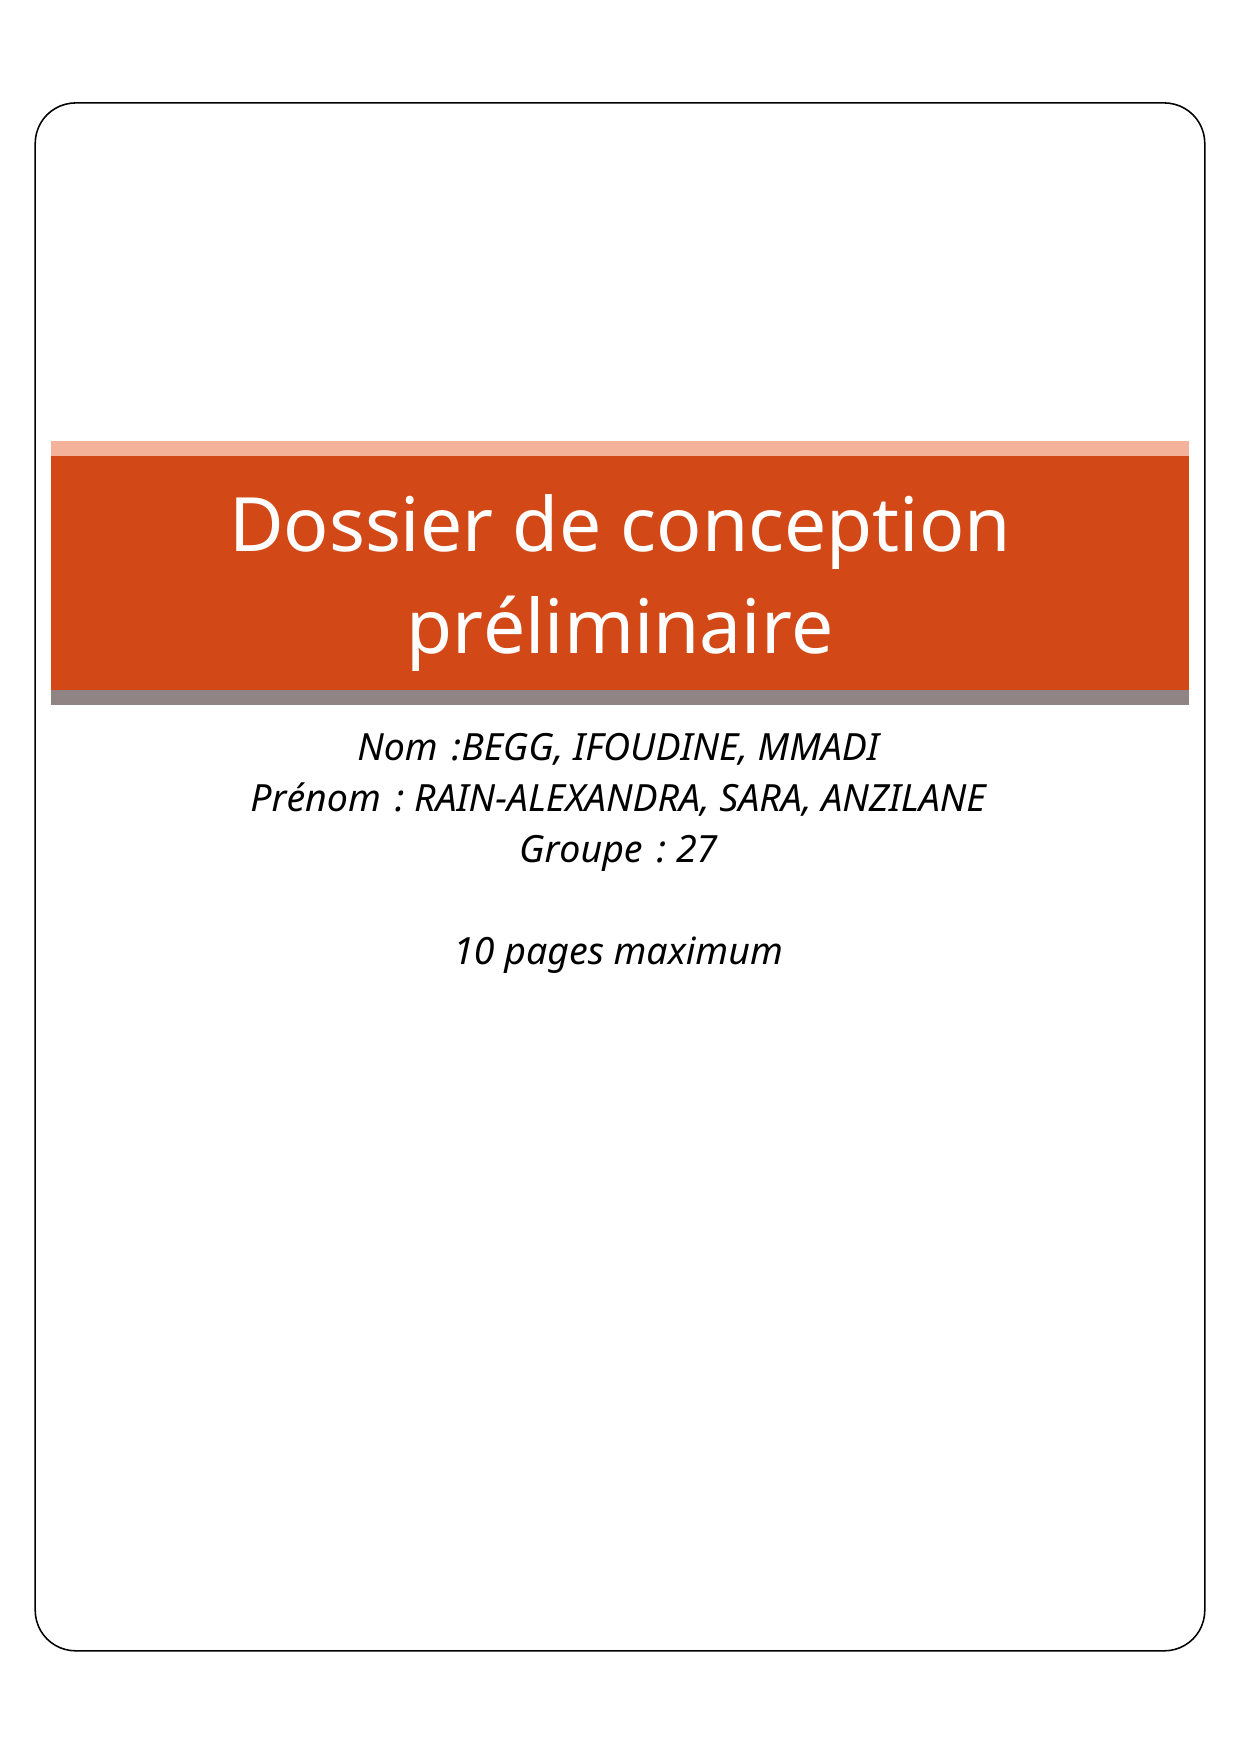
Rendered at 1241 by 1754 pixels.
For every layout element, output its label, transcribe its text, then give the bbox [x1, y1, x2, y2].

table_cell Dossier de conception préliminaire [51, 456, 1189, 690]
table_header [51, 441, 1189, 456]
table_cell Nom :BEGG, IFOUDINE, MMADI Prénom : RAIN-ALEXANDRA, SARA, ANZILANE Groupe : 27 10 pages maximum [51, 705, 1189, 990]
table_cell [51, 690, 1189, 705]
